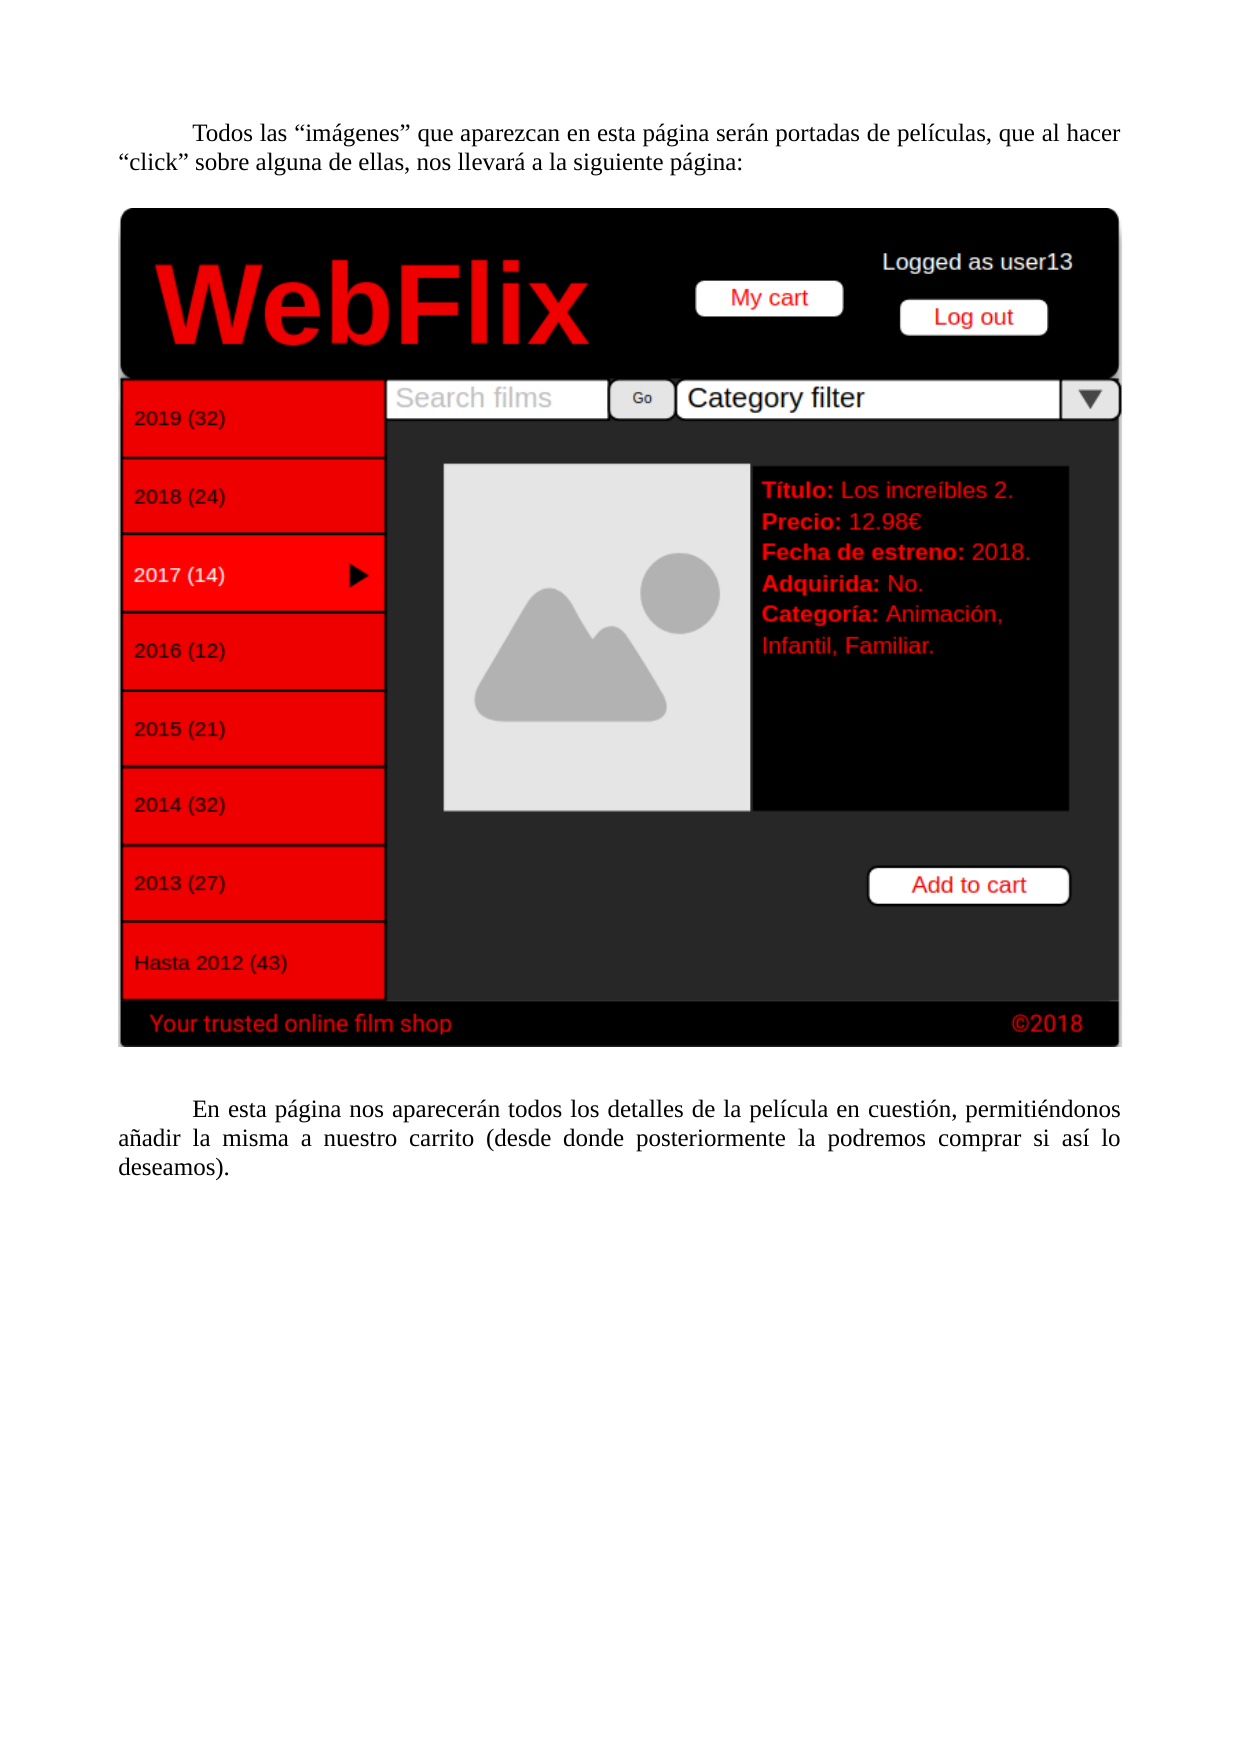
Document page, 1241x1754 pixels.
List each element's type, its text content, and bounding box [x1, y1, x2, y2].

text En esta página nos aparecerán todos los detalles de la película en cuestión, permitiéndonos añadir la misma a nuestro carrito (desde donde posteriormente la podremos comprar si así lo deseamos). [118, 1094, 1122, 1181]
picture [118, 208, 1123, 1047]
text Todos las “imágenes” que aparezcan en esta página serán portadas de películas, que al hacer “click” sobre alguna de ellas, nos llevará a la siguiente página: [118, 118, 1122, 176]
